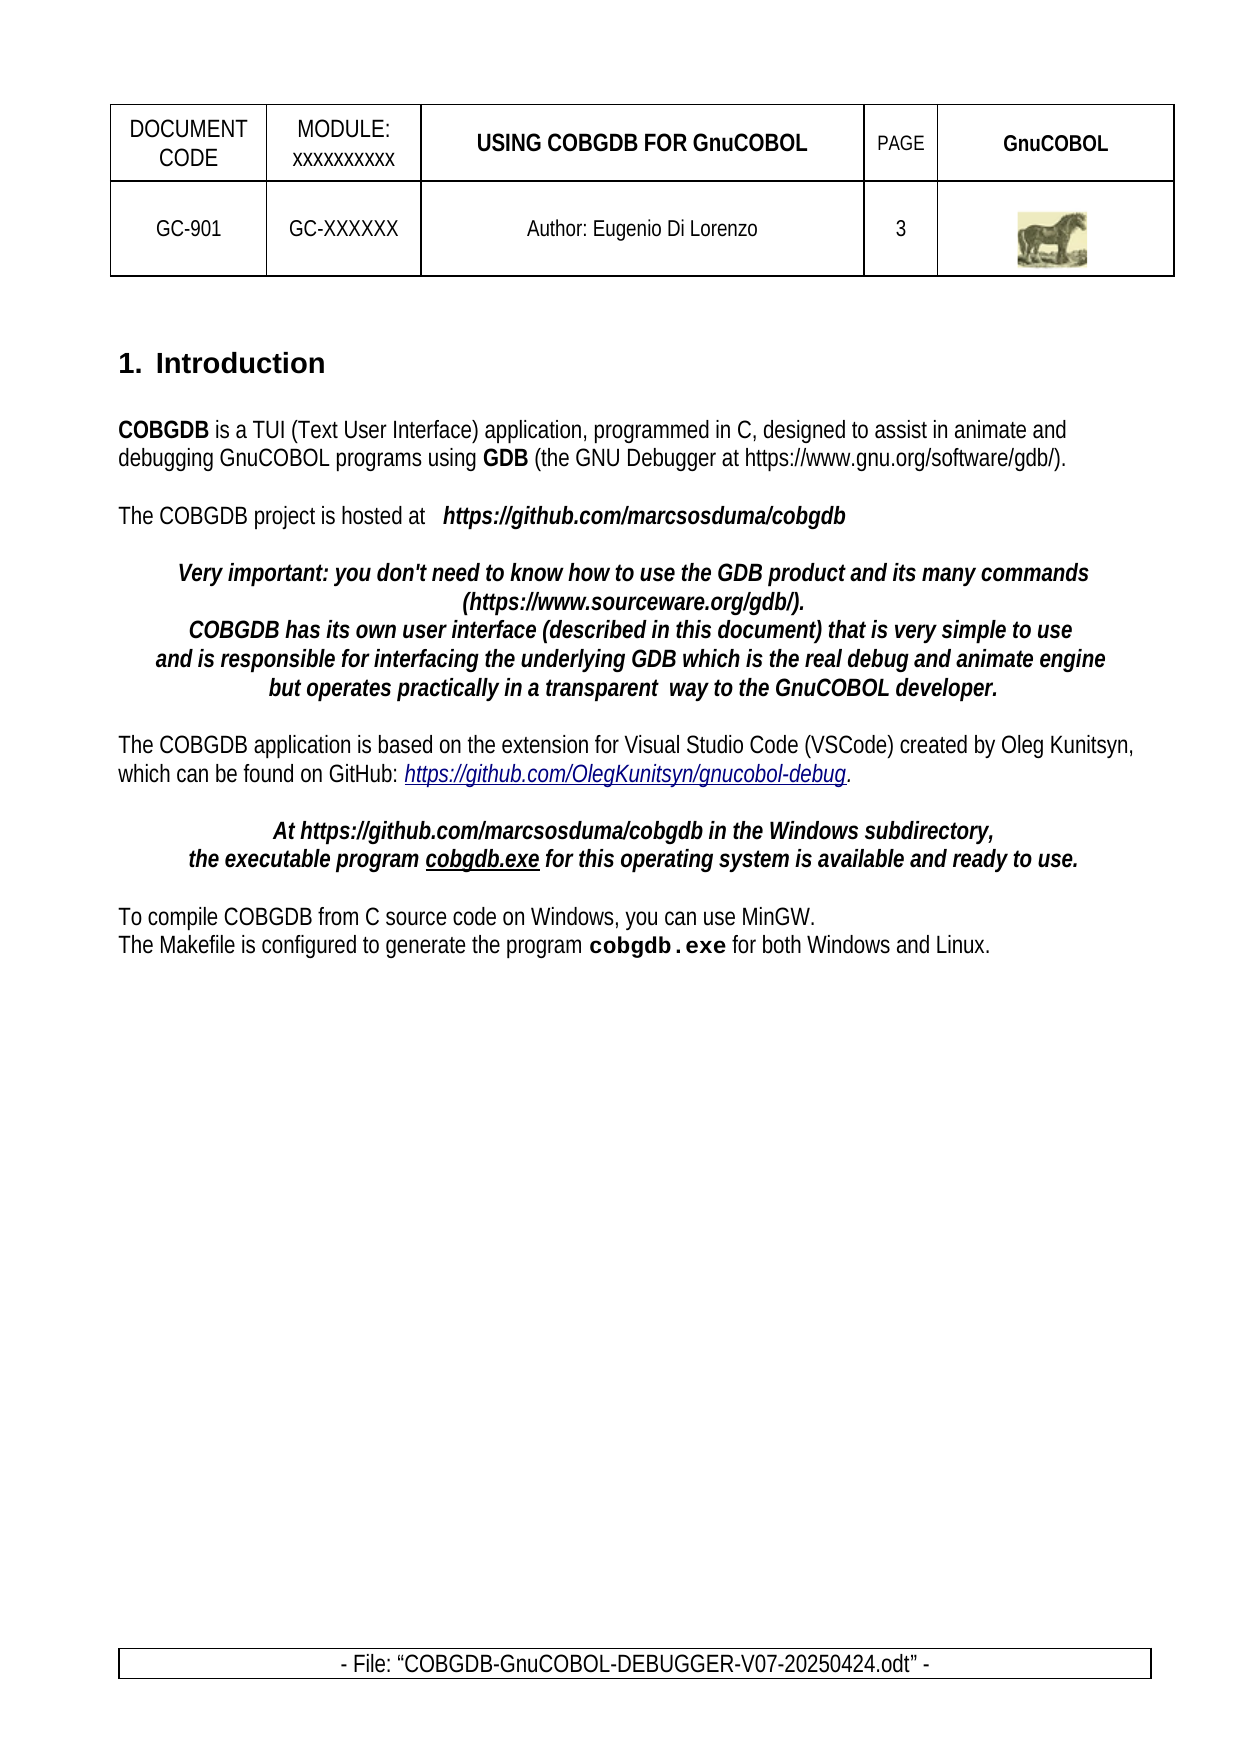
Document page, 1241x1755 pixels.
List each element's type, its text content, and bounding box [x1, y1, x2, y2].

text Very important: you don't need to know how to use the GDB product and its many commands (https://www.sourceware.org/gdb/). [118, 558, 1152, 615]
text To compile COBGDB from C source code on Windows, you can use MinGW. [118, 902, 1152, 931]
text The COBGDB project is hosted at https://github.com/marcsosduma/cobgdb [118, 501, 1152, 529]
text At https://github.com/marcsosduma/cobgdb in the Windows subdirectory, [118, 816, 1152, 844]
subtitle Introduction [118, 346, 1152, 380]
text COBGDB has its own user interface (described in this document) that is very simple to use [118, 615, 1152, 644]
text but operates practically in a transparent way to the GnuCOBOL developer. [118, 673, 1152, 701]
text COBGDB is a TUI (Text User Interface) application, programmed in C, designed to assist in animate and debugging GnuCOBOL programs using GDB (the GNU Debugger at https://www.gnu.org/software/gdb/). [118, 415, 1152, 472]
text and is responsible for interfacing the underlying GDB which is the real debug and animate engine [118, 644, 1152, 673]
text The COBGDB application is based on the extension for Visual Studio Code (VSCode) created by Oleg Kunitsyn, which can be found on GitHub: https://github.com/OlegKunitsyn/gnucobol-debug. [118, 730, 1152, 787]
text the executable program cobgdb.exe for this operating system is available and ready to use. [118, 844, 1152, 873]
text The Makefile is configured to generate the program cobgdb.exe for both Windows and Linux. [118, 931, 1152, 961]
